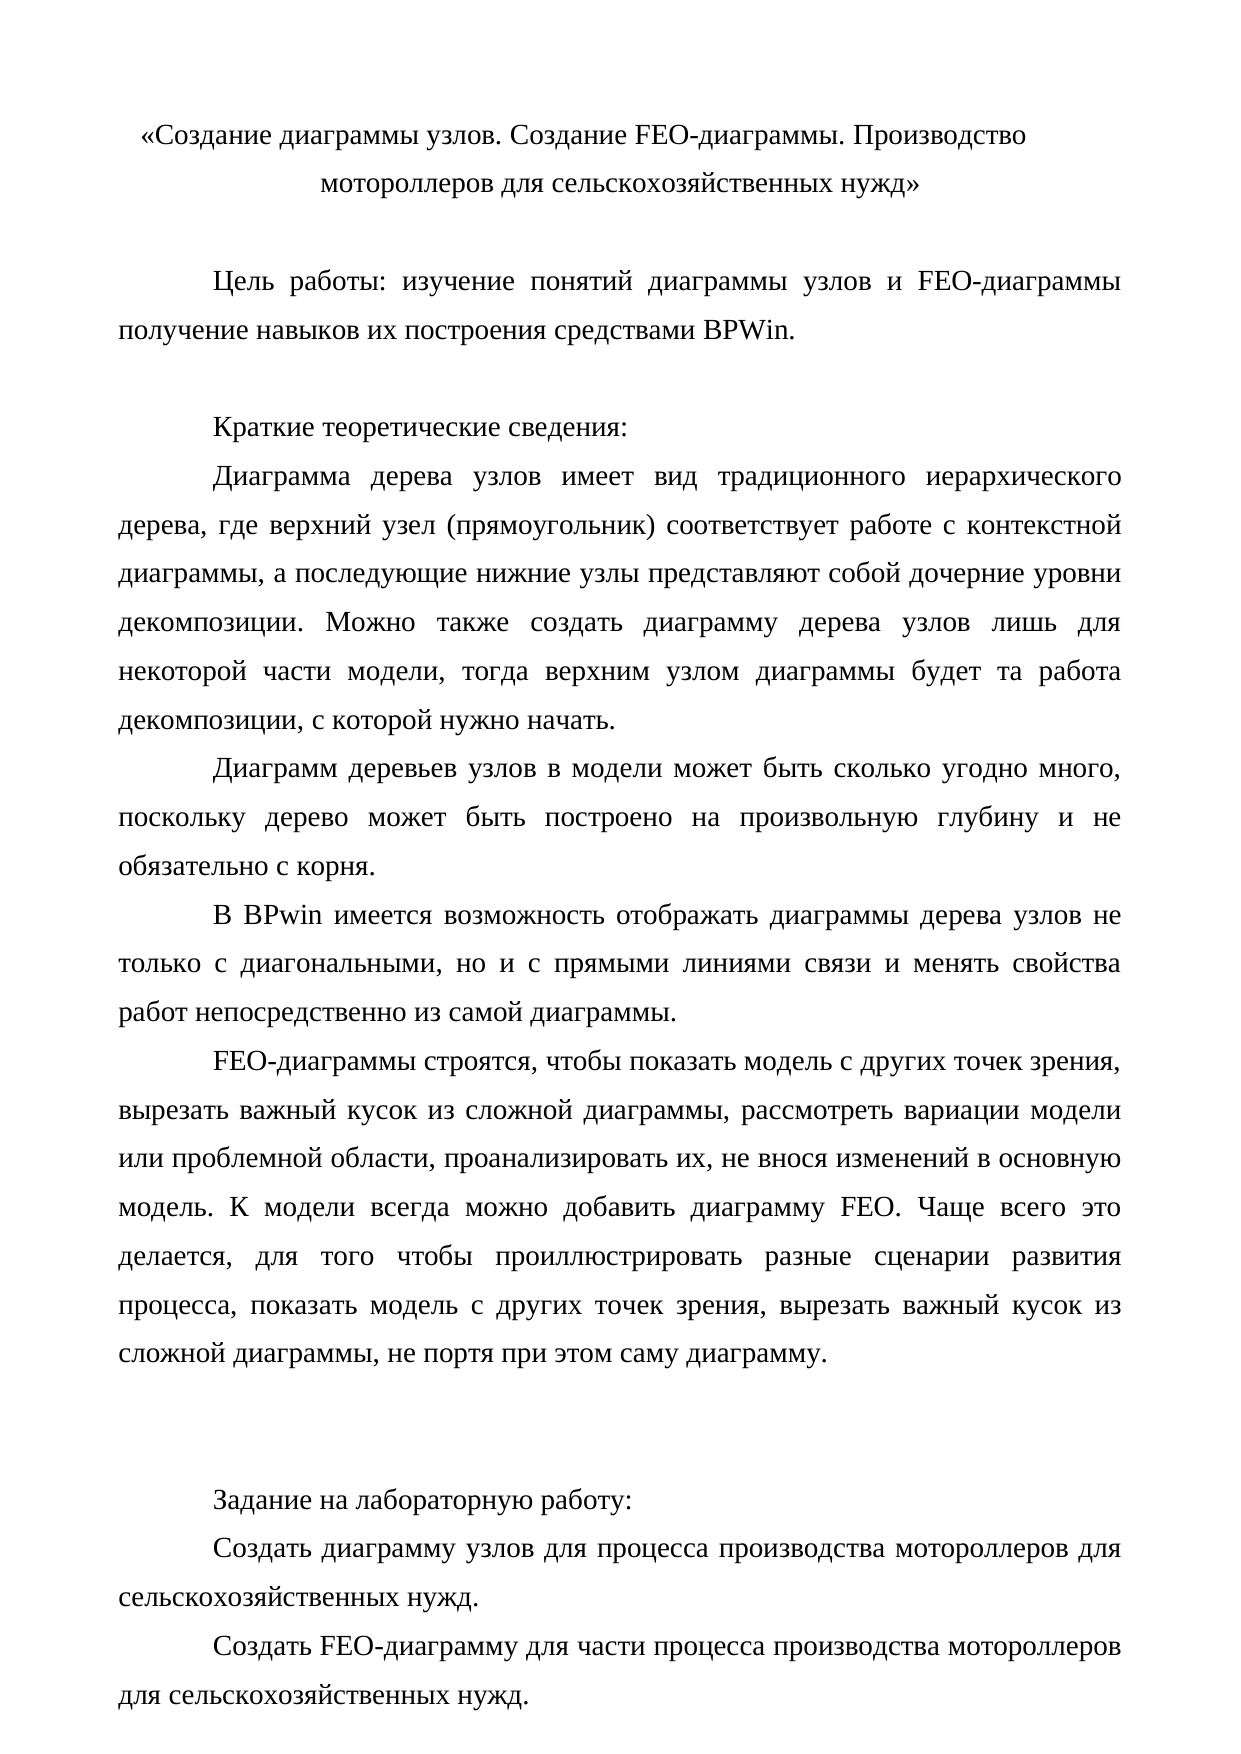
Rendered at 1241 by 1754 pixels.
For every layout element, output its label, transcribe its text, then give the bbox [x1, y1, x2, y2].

text Создать диаграмму узлов для процесса производства мотороллеров для сельскохозяйственных нужд. [118, 1532, 1122, 1613]
text Создать FEO-диаграмму для части процесса производства мотороллеров для сельскохозяйственных нужд. [118, 1629, 1122, 1711]
text FEO-диаграммы строятся, чтобы показать модель с других точек зрения, вырезать важный кусок из сложной диаграммы, рассмотреть вариации модели или проблемной области, проанализировать их, не внося изменений в основную модель. К модели всегда можно добавить диаграмму FEO. Чаще всего это делается, для того чтобы проиллюстрировать разные сценарии развития процесса, показать модель с других точек зрения, вырезать важный кусок из сложной диаграммы, не портя при этом саму диаграмму. [118, 1044, 1122, 1369]
text Задание на лабораторную работу: [118, 1483, 1122, 1516]
text Цель работы: изучение понятий диаграммы узлов и FEO-диаграммы получение навыков их построения средствами BPWin. [118, 264, 1122, 346]
text Диаграмма дерева узлов имеет вид традиционного иерархического дерева, где верхний узел (прямоугольник) соответствует работе с контекстной диаграммы, а последующие нижние узлы представляют собой дочерние уровни декомпозиции. Можно также создать диаграмму дерева узлов лишь для некоторой части модели, тогда верхним узлом диаграммы будет та работа декомпозиции, с которой нужно начать. [118, 459, 1122, 736]
text В BPwin имеется возможность отображать диаграммы дерева узлов не только с диагональными, но и с прямыми линиями связи и менять свойства работ непосредственно из самой диаграммы. [118, 898, 1122, 1028]
text Диаграмм деревьев узлов в модели может быть сколько угодно много, поскольку дерево может быть построено на произвольную глубину и не обязательно с корня. [118, 752, 1122, 882]
text Краткие теоретические сведения: [118, 411, 1122, 443]
text «Создание диаграммы узлов. Создание FEO-диаграммы. Производство мотороллеров для сельскохозяйственных нужд» [118, 118, 1122, 199]
